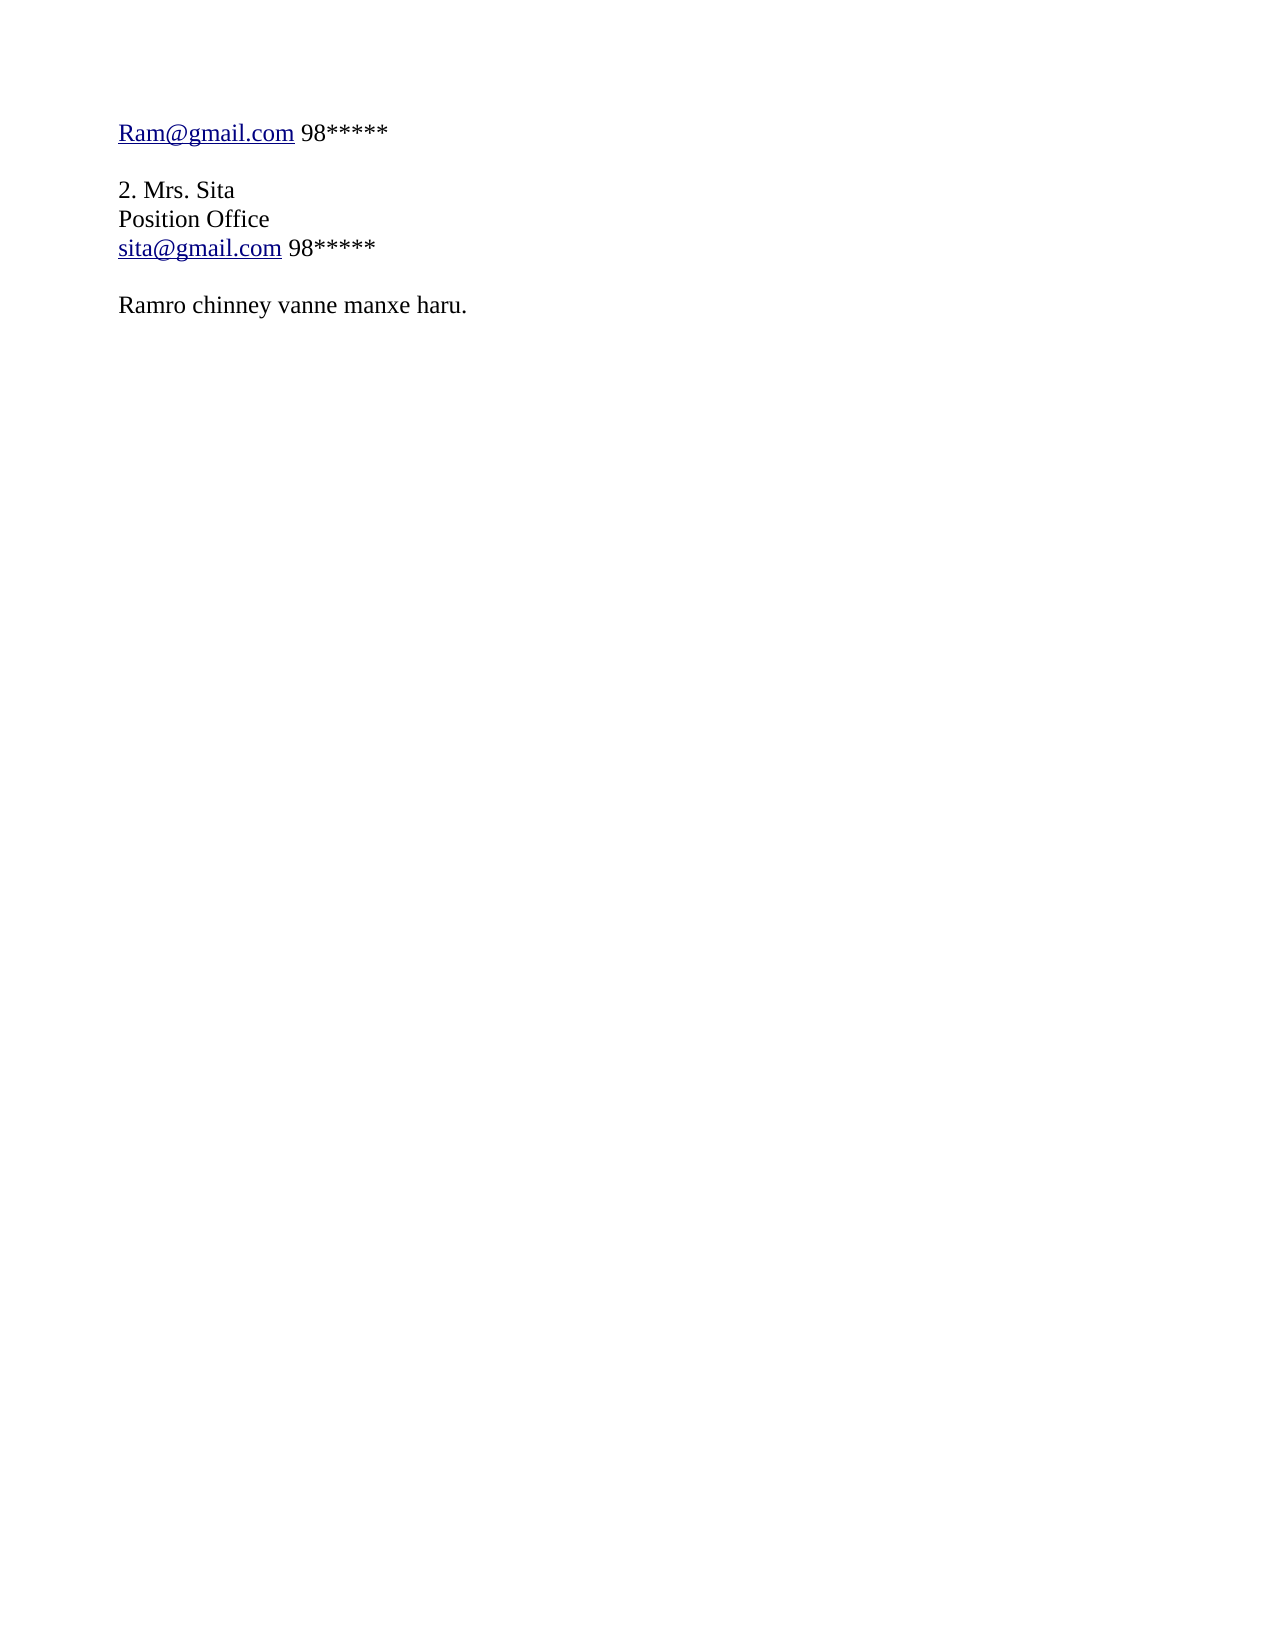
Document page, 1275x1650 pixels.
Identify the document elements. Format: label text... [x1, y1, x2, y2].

text Ramro chinney vanne manxe haru. [118, 291, 1157, 319]
text Position Office [118, 204, 1157, 233]
text 2. Mrs. Sita [118, 176, 1157, 204]
text Ram@gmail.com 98***** [118, 118, 1157, 147]
text sita@gmail.com 98***** [118, 233, 1157, 262]
